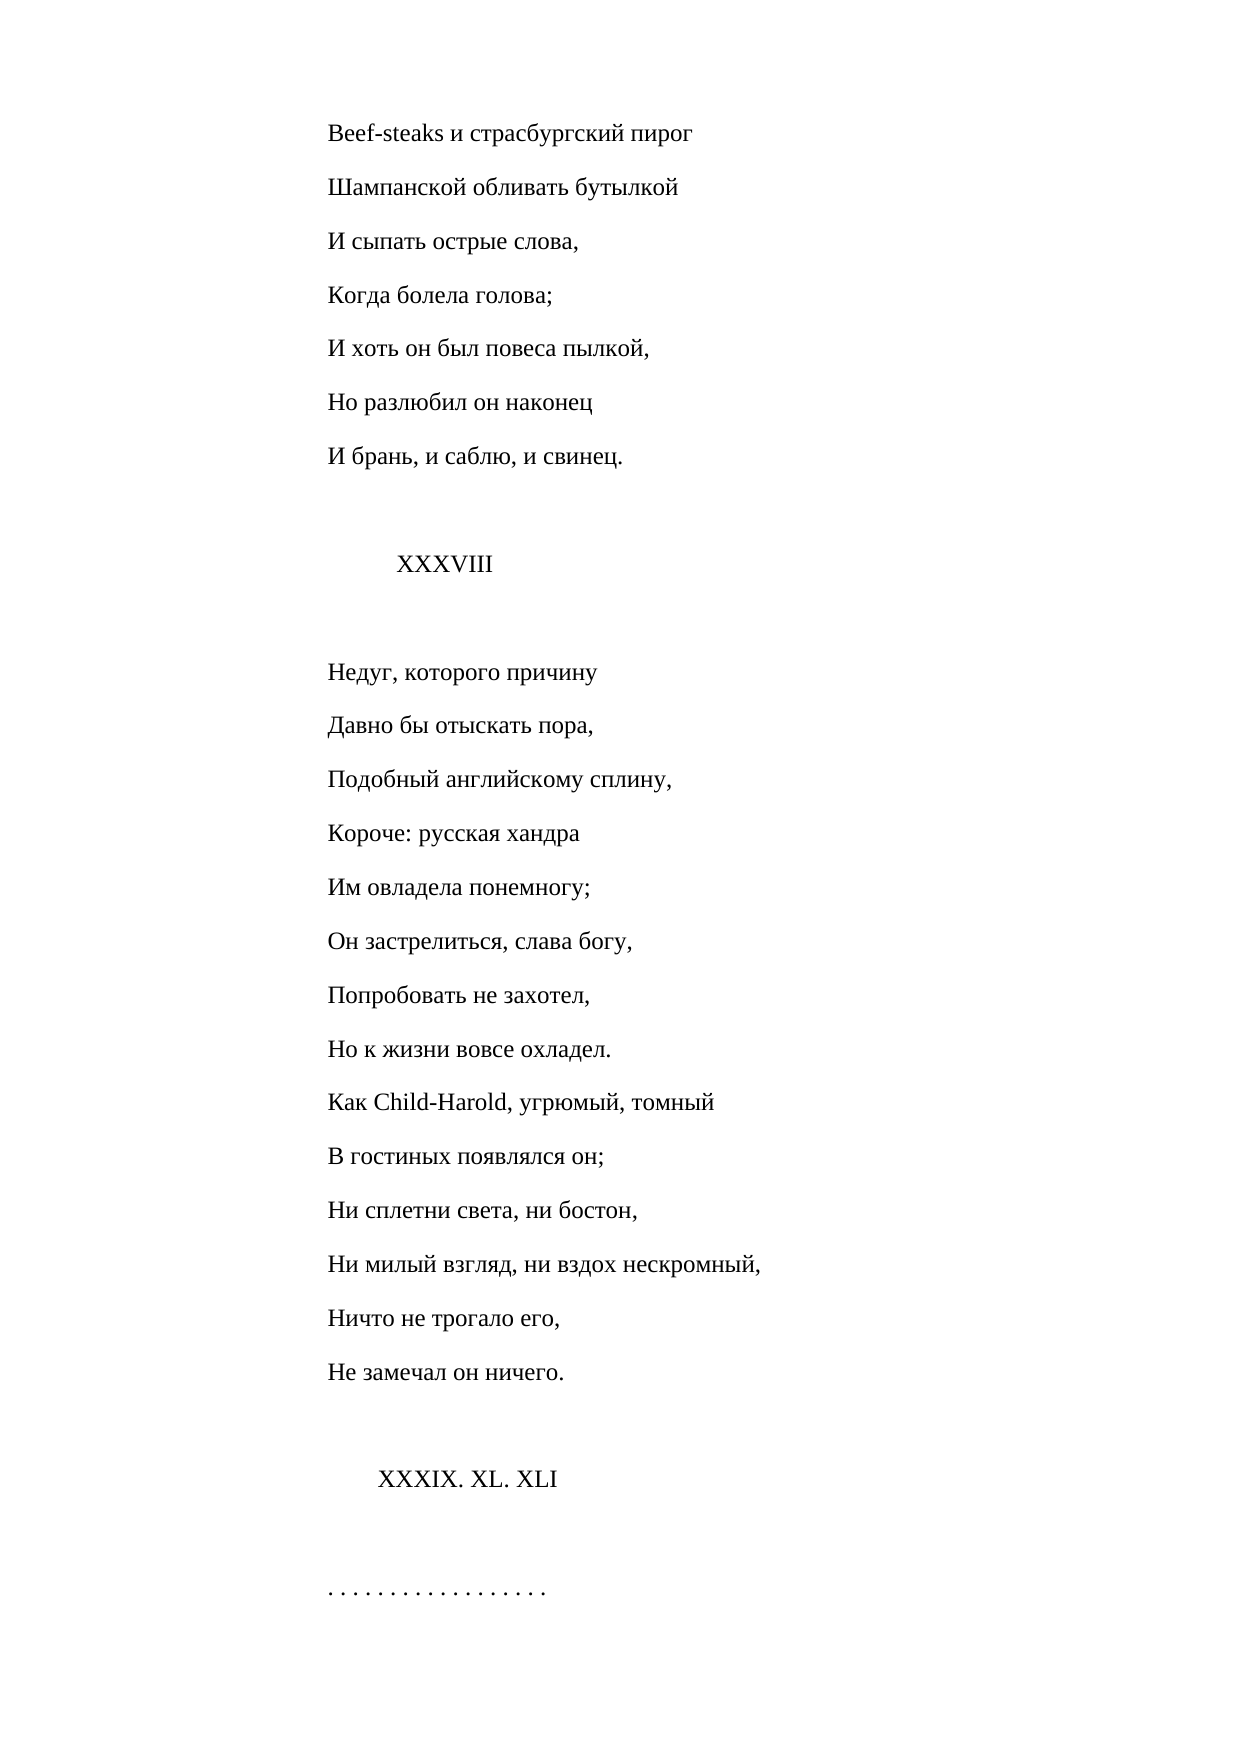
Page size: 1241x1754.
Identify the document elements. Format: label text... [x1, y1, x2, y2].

text Шампанской обливать бутылкой [177, 172, 1152, 201]
text В гостиных появлялся он; [177, 1141, 1152, 1170]
text Недуг, которого причину [177, 657, 1152, 685]
text Подобный английскому сплину, [177, 764, 1152, 793]
text XXXIX. ХL. ХLI [177, 1464, 1152, 1493]
text Как Child-Harold, угрюмый, томный [177, 1087, 1152, 1116]
text Давно бы отыскать пора, [177, 711, 1152, 739]
text Но разлюбил он наконец [177, 387, 1152, 416]
text Попробовать не захотел, [177, 980, 1152, 1008]
text Beef-stеаks и страсбургский пирог [177, 118, 1152, 147]
text Не замечал он ничего. [177, 1357, 1152, 1386]
text Но к жизни вовсе охладел. [177, 1034, 1152, 1062]
text XXXVIII [177, 549, 1152, 578]
text Ни милый взгляд, ни вздох нескромный, [177, 1249, 1152, 1278]
text . . . . . . . . . . . . . . . . . . [177, 1572, 1152, 1601]
text Ничто не трогало его, [177, 1303, 1152, 1332]
text И хоть он был повеса пылкой, [177, 333, 1152, 362]
text Когда болела голова; [177, 280, 1152, 308]
text Он застрелиться, слава богу, [177, 926, 1152, 955]
text Ни сплетни света, ни бостон, [177, 1195, 1152, 1224]
text И брань, и саблю, и свинец. [177, 441, 1152, 470]
text Им овладела понемногу; [177, 872, 1152, 901]
text Короче: русская хандра [177, 818, 1152, 847]
text И сыпать острые слова, [177, 226, 1152, 254]
